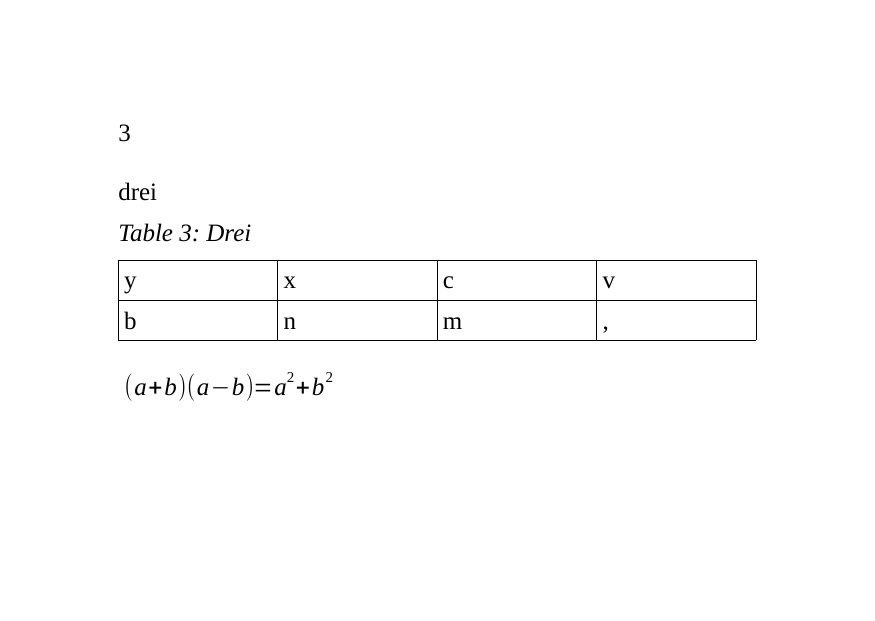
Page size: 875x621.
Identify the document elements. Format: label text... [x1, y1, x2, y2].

table_header c [438, 261, 596, 300]
table_header v [597, 261, 756, 300]
table_header y [119, 261, 277, 300]
table_cell n [278, 301, 437, 340]
table_cell , [597, 301, 756, 340]
table_header x [278, 261, 437, 300]
text Table 3: Drei [118, 218, 756, 247]
table_cell b [119, 301, 277, 340]
table_cell m [438, 301, 596, 340]
text drei [118, 177, 756, 206]
